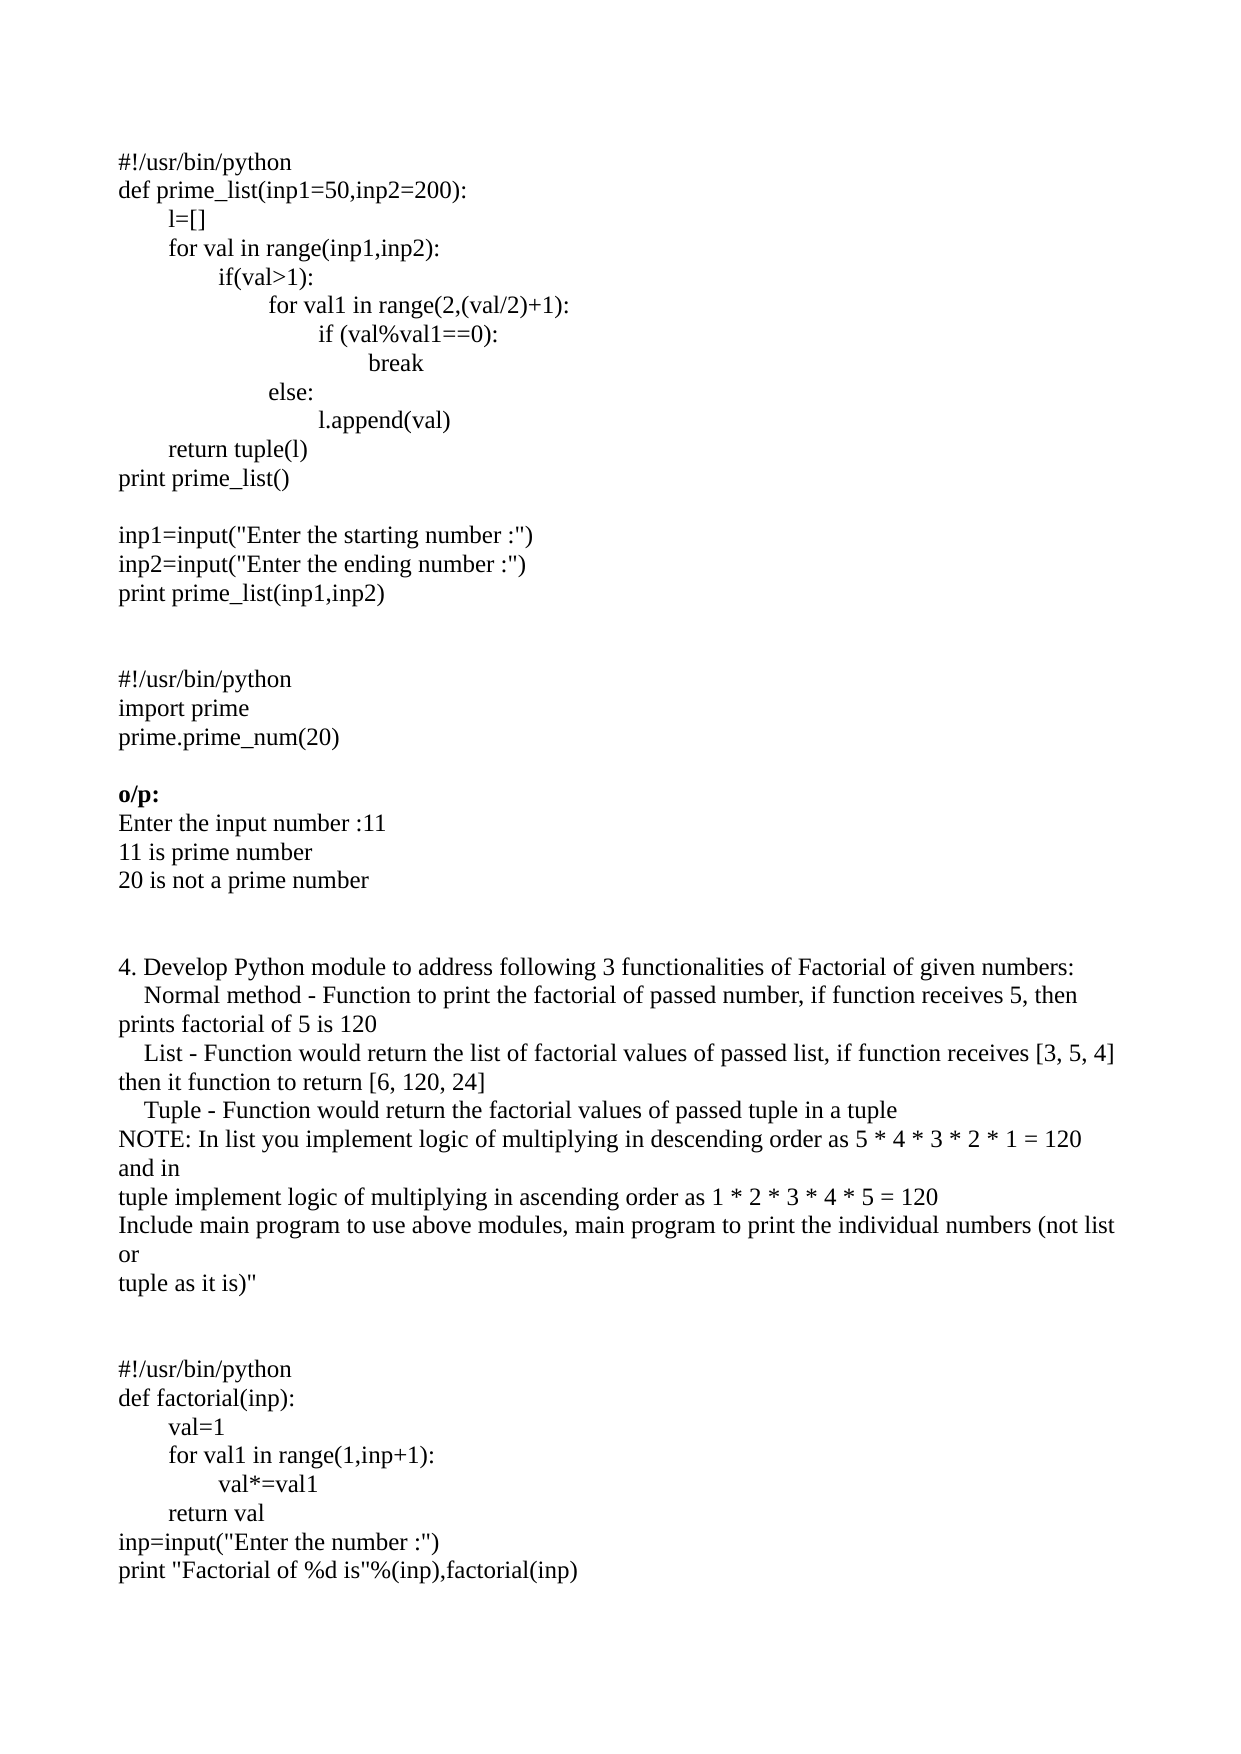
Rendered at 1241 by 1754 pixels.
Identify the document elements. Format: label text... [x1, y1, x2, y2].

text return tuple(l) [118, 434, 1122, 463]
text #!/usr/bin/python [118, 1354, 1122, 1383]
text  Normal method - Function to print the factorial of passed number, if function receives 5, then [118, 981, 1122, 1009]
text else: [118, 377, 1122, 406]
text return val [118, 1498, 1122, 1527]
text def prime_list(inp1=50,inp2=200): [118, 176, 1122, 204]
text Include main program to use above modules, main program to print the individual numbers (not list or [118, 1211, 1122, 1268]
text print prime_list() [118, 463, 1122, 492]
text l.append(val) [118, 406, 1122, 434]
text break [118, 348, 1122, 377]
text tuple implement logic of multiplying in ascending order as 1 * 2 * 3 * 4 * 5 = 120 [118, 1182, 1122, 1211]
text for val1 in range(1,inp+1): [118, 1441, 1122, 1469]
text for val1 in range(2,(val/2)+1): [118, 291, 1122, 319]
text val*=val1 [118, 1469, 1122, 1498]
text inp2=input("Enter the ending number :") [118, 549, 1122, 578]
text #!/usr/bin/python [118, 664, 1122, 693]
text 11 is prime number [118, 837, 1122, 866]
text Enter the input number :11 [118, 808, 1122, 837]
text inp1=input("Enter the starting number :") [118, 521, 1122, 549]
text if(val>1): [118, 262, 1122, 291]
text  Tuple - Function would return the factorial values of passed tuple in a tuple [118, 1096, 1122, 1124]
text for val in range(inp1,inp2): [118, 233, 1122, 262]
text o/p: [118, 779, 1122, 808]
text  List - Function would return the list of factorial values of passed list, if function receives [3, 5, 4] [118, 1038, 1122, 1067]
text NOTE: In list you implement logic of multiplying in descending order as 5 * 4 * 3 * 2 * 1 = 120 and in [118, 1124, 1122, 1182]
text inp=input("Enter the number :") [118, 1527, 1122, 1556]
text then it function to return [6, 120, 24] [118, 1067, 1122, 1096]
text l=[] [118, 204, 1122, 233]
text 4. Develop Python module to address following 3 functionalities of Factorial of given numbers: [118, 952, 1122, 981]
text 20 is not a prime number [118, 866, 1122, 894]
text val=1 [118, 1412, 1122, 1441]
text import prime [118, 693, 1122, 722]
text print prime_list(inp1,inp2) [118, 578, 1122, 607]
text print "Factorial of %d is"%(inp),factorial(inp) [118, 1556, 1122, 1584]
text tuple as it is)" [118, 1268, 1122, 1297]
text prime.prime_num(20) [118, 722, 1122, 751]
text prints factorial of 5 is 120 [118, 1009, 1122, 1038]
text #!/usr/bin/python [118, 147, 1122, 176]
text def factorial(inp): [118, 1383, 1122, 1412]
text if (val%val1==0): [118, 319, 1122, 348]
